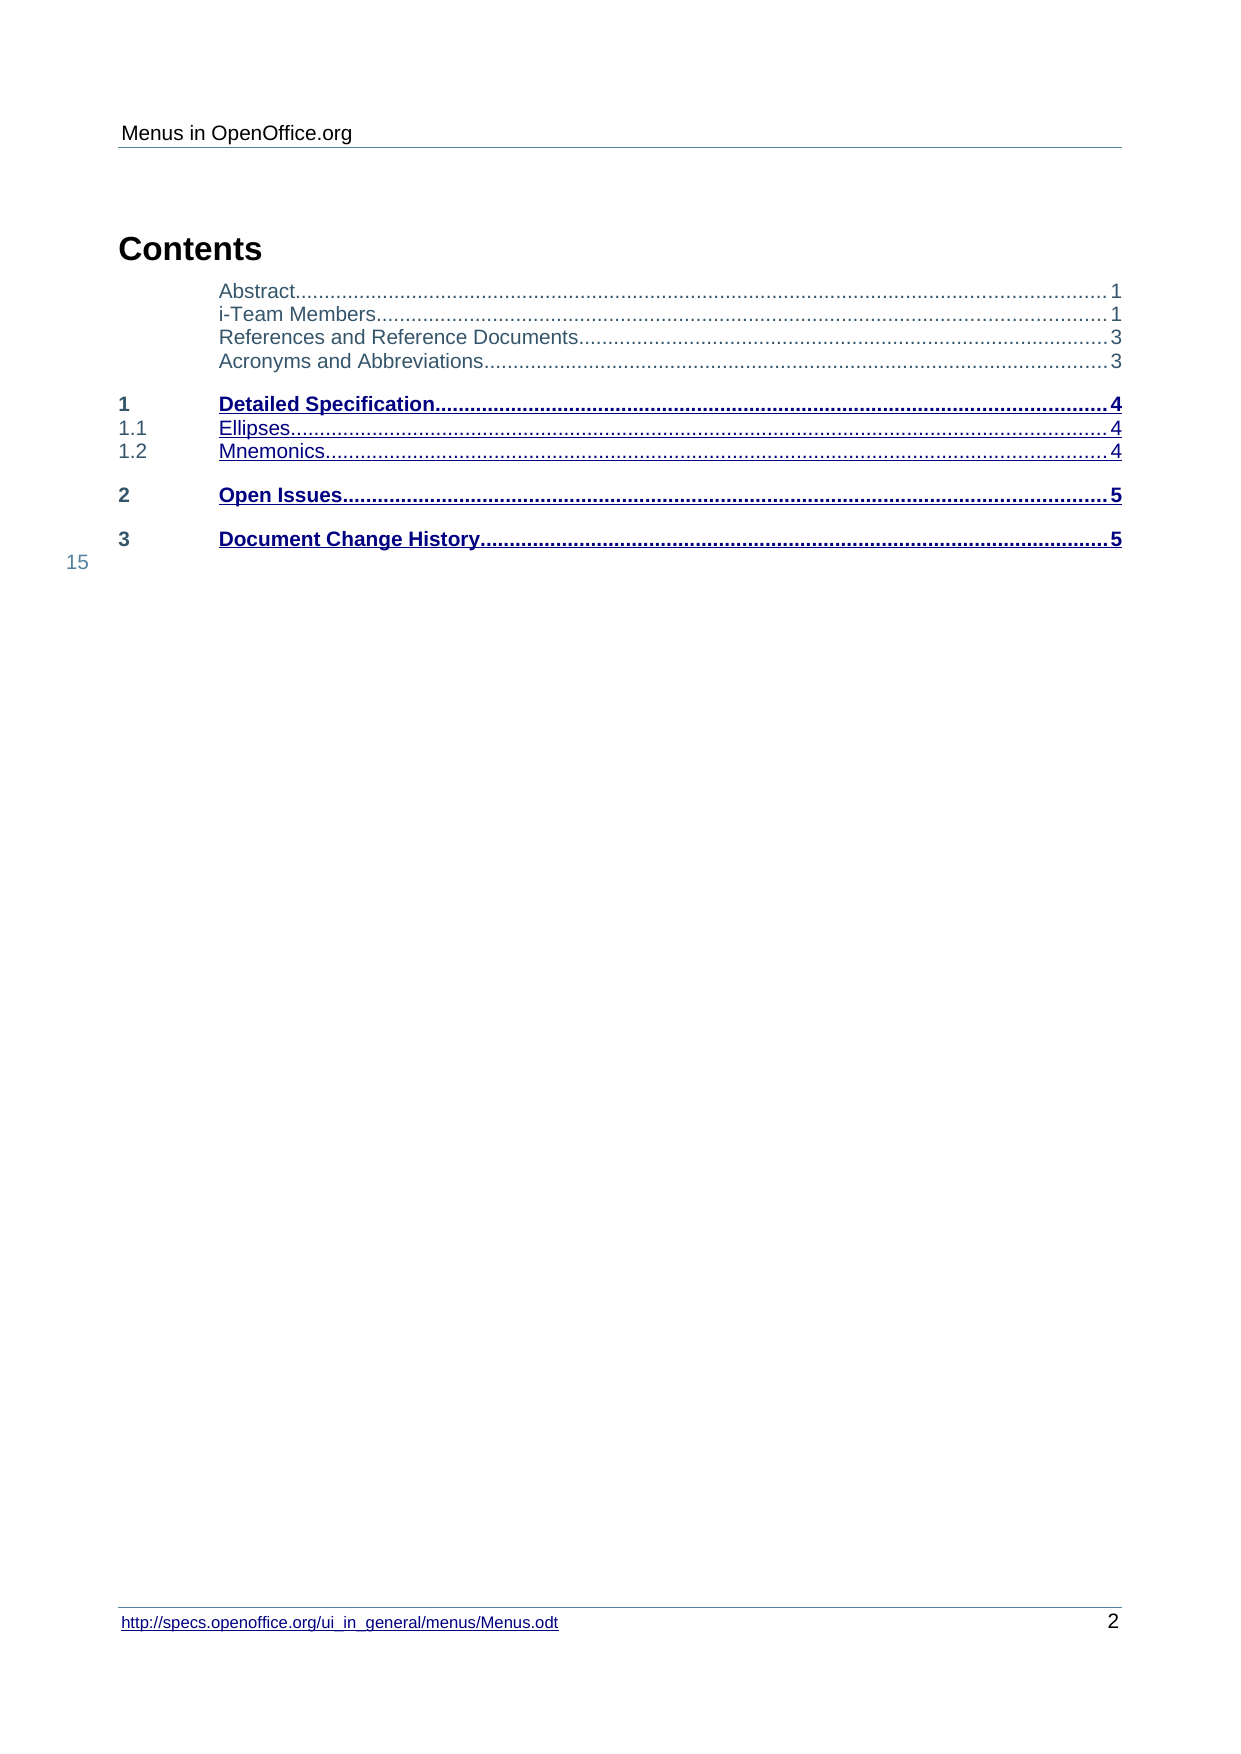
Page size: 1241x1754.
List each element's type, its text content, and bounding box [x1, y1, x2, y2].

text 3 Document Change History 5 [118, 527, 1122, 550]
text 2 Open Issues 5 [118, 483, 1122, 507]
text 1.1 Ellipses 4 [118, 416, 1122, 439]
text 1.2 Mnemonics 4 [118, 439, 1122, 463]
text 1 Detailed Specification 4 [118, 393, 1122, 416]
text Abstract 1 [118, 279, 1122, 303]
text References and Reference Documents 3 [118, 326, 1122, 349]
text i-Team Members 1 [118, 303, 1122, 326]
text Acronyms and Abbreviations 3 [118, 349, 1122, 372]
subtitle Contents [118, 230, 1122, 267]
